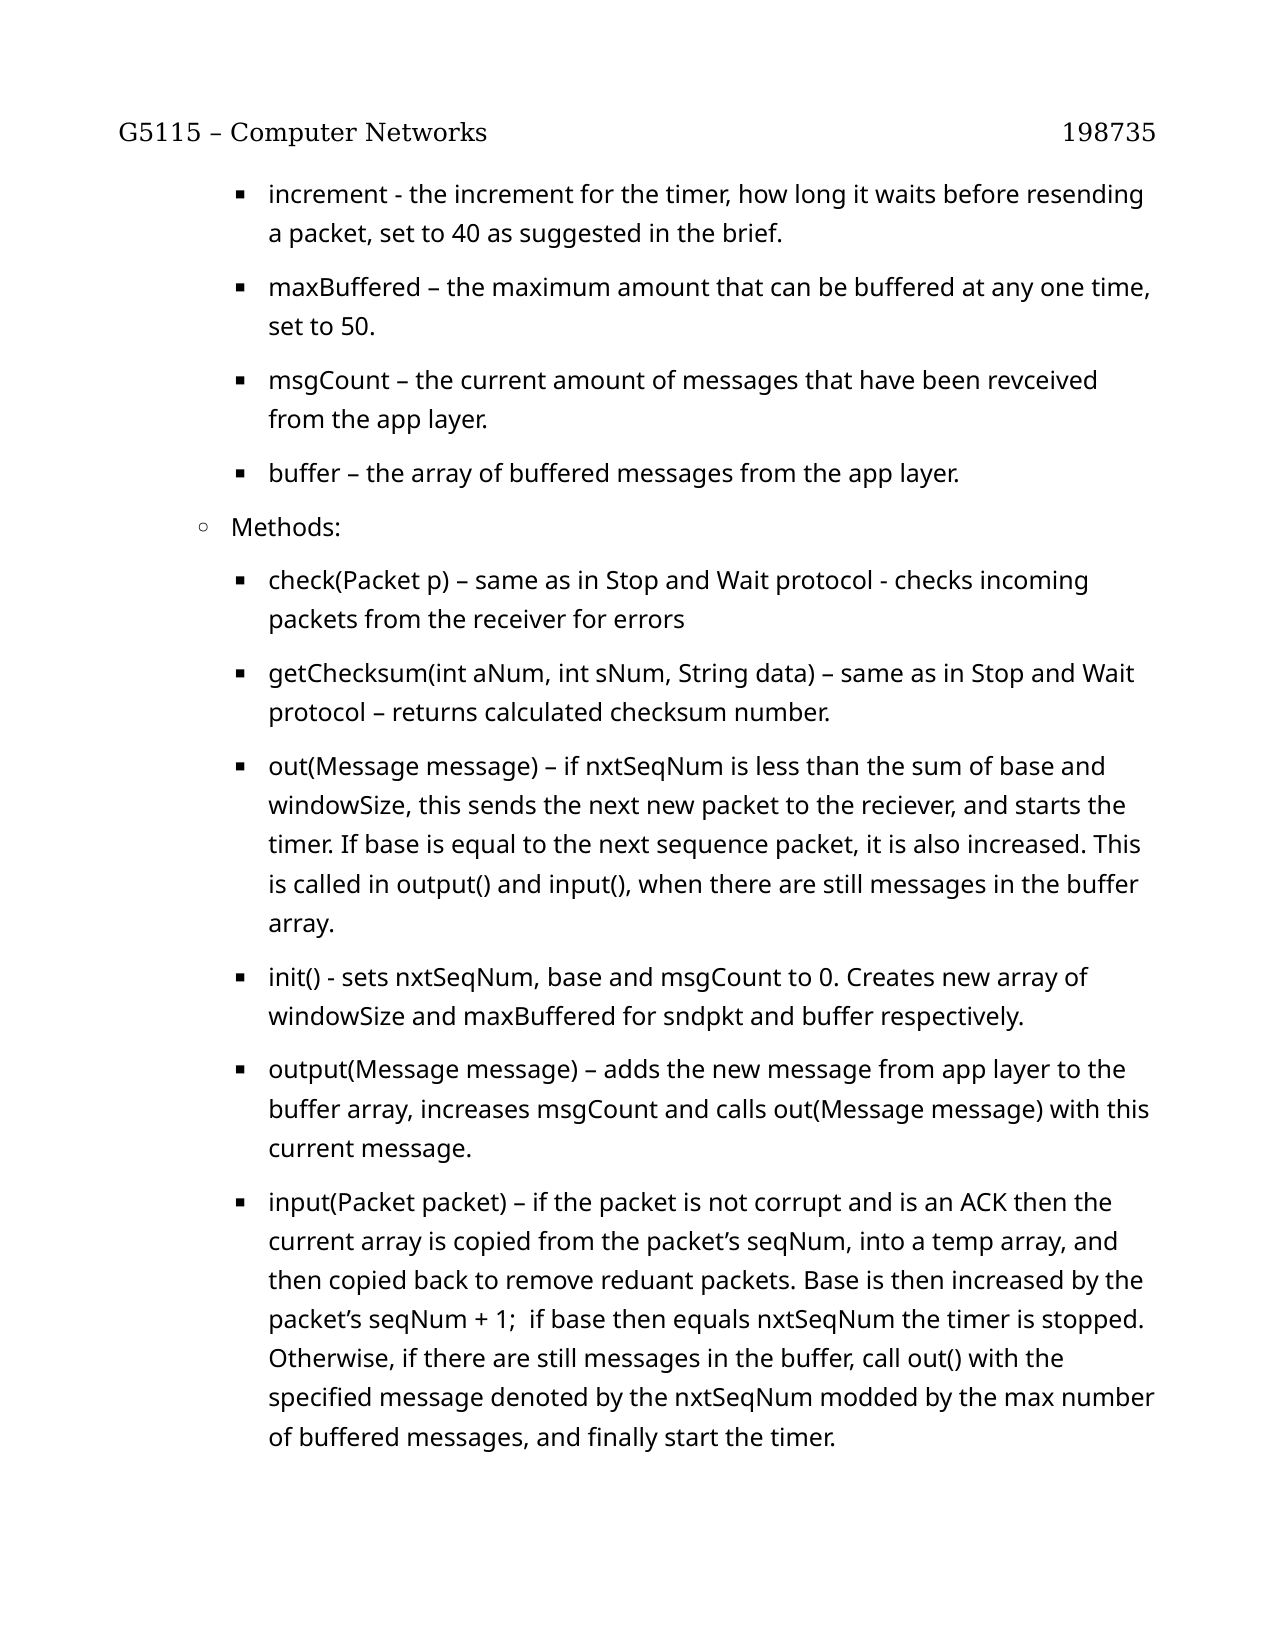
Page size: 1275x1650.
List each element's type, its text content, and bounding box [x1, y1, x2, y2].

list output(Message message) – adds the new message from app layer to the buffer array, increases msgCount and calls out(Message message) with this current message. [231, 1052, 1157, 1164]
list increment - the increment for the timer, how long it waits before resending a packet, set to 40 as suggested in the brief. [231, 177, 1157, 250]
list maxBuffered – the maximum amount that can be buffered at any one time, set to 50. [231, 270, 1157, 343]
list getChecksum(int aNum, int sNum, String data) – same as in Stop and Wait protocol – returns calculated checksum number. [231, 656, 1157, 729]
list buffer – the array of buffered messages from the app layer. [231, 456, 1157, 489]
list check(Packet p) – same as in Stop and Wait protocol - checks incoming packets from the receiver for errors [231, 563, 1157, 636]
list out(Message message) – if nxtSeqNum is less than the sum of base and windowSize, this sends the next new packet to the reciever, and starts the timer. If base is equal to the next sequence packet, it is also increased. This is called in output() and input(), when there are still messages in the buffer array. [231, 749, 1157, 939]
list input(Packet packet) – if the packet is not corrupt and is an ACK then the current array is copied from the packet’s seqNum, into a temp array, and then copied back to remove reduant packets. Base is then increased by the packet’s seqNum + 1; if base then equals nxtSeqNum the timer is stopped. Otherwise, if there are still messages in the buffer, call out() with the specified message denoted by the nxtSeqNum modded by the max number of buffered messages, and finally start the timer. [231, 1184, 1157, 1453]
list msgCount – the current amount of messages that have been revceived from the app layer. [231, 363, 1157, 436]
list init() - sets nxtSeqNum, base and msgCount to 0. Creates new array of windowSize and maxBuffered for sndpkt and buffer respectively. [231, 959, 1157, 1032]
list Methods: [193, 509, 1157, 543]
